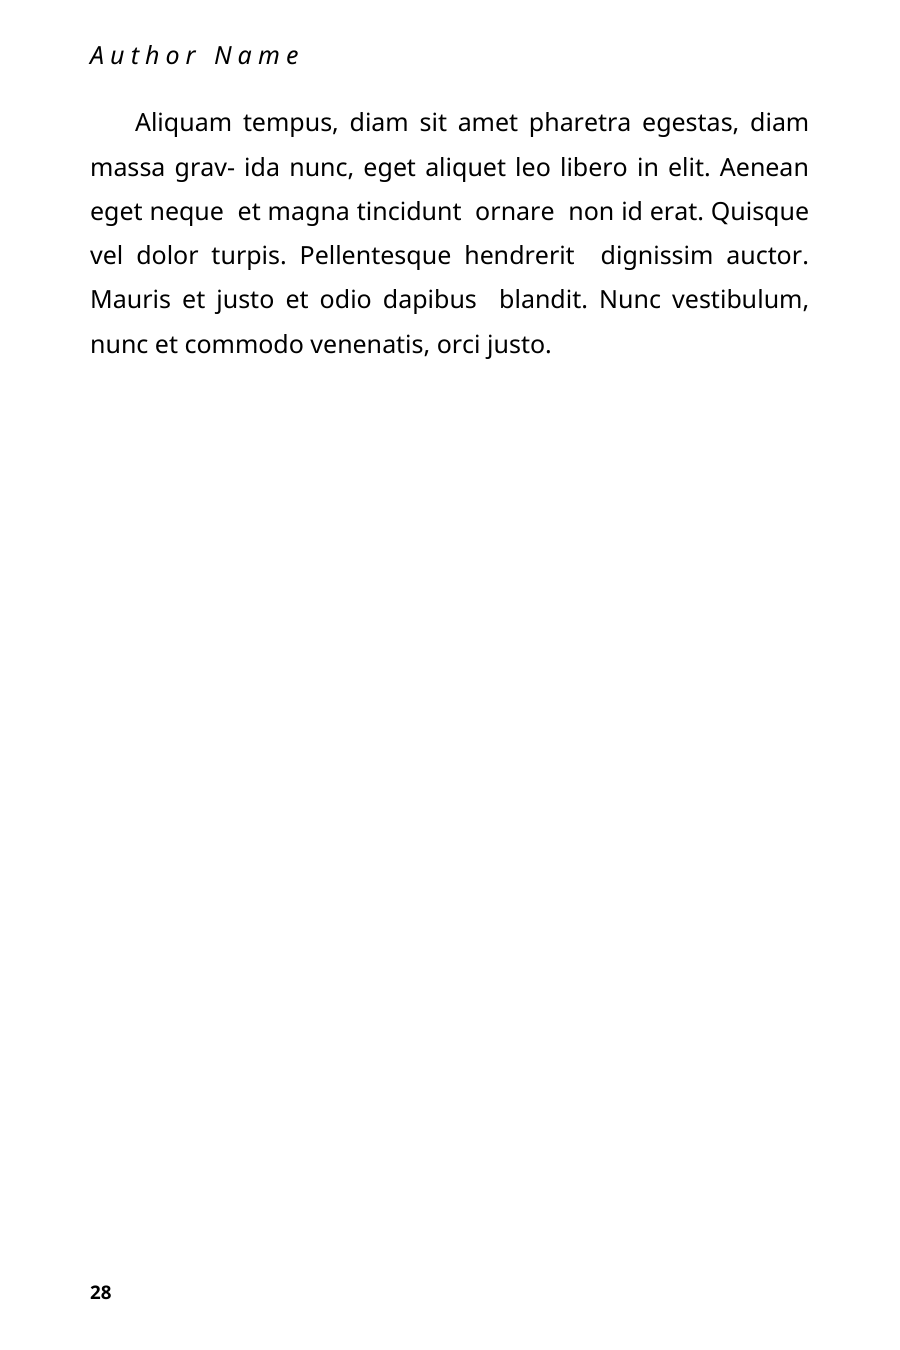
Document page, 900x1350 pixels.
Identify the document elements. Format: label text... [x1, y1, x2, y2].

text Aliquam tempus, diam sit amet pharetra egestas, diam massa grav- ida nunc, eget aliquet leo libero in elit. Aenean eget neque et magna tincidunt ornare non id erat. Quisque vel dolor turpis. Pellentesque hendrerit dignissim auctor. Mauris et justo et odio dapibus blandit. Nunc vestibulum, nunc et commodo venenatis, orci justo. [90, 105, 810, 360]
